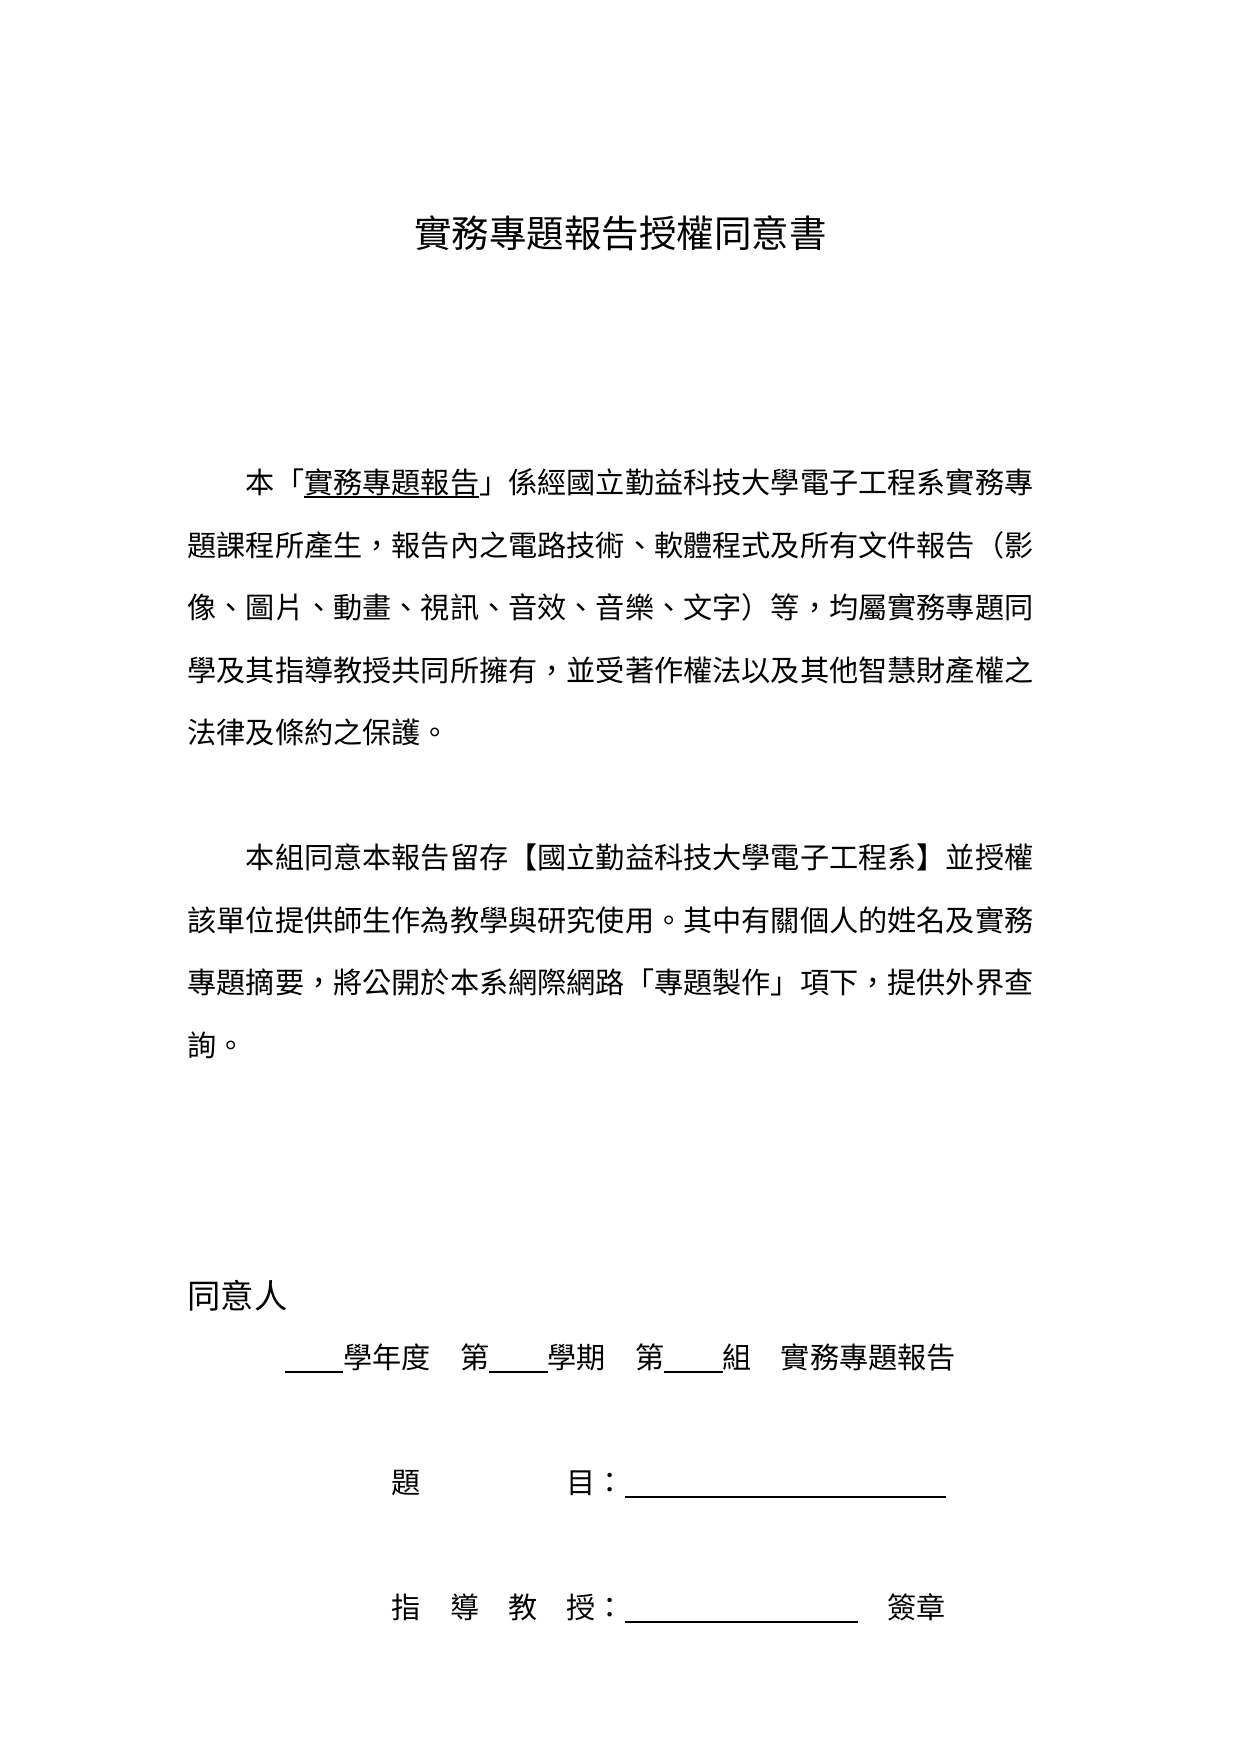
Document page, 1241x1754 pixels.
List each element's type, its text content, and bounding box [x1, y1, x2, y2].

text 學年度 第 學期 第 組 實務專題報告 [187, 1314, 1053, 1377]
text 指 導 教 授： 簽章 [187, 1564, 1053, 1627]
text 實務專題報告授權同意書 [187, 189, 1053, 252]
text 本組同意本報告留存【國立勤益科技大學電子工程系】並授權該單位提供師生作為教學與研究使用。其中有關個人的姓名及實務專題摘要，將公開於本系網際網路「專題製作」項下，提供外界查詢。 [187, 814, 1053, 1064]
text 題 目： [187, 1439, 1053, 1502]
text 本「實務專題報告」係經國立勤益科技大學電子工程系實務專題課程所產生，報告內之電路技術、軟體程式及所有文件報告（影像、圖片、動畫、視訊、音效、音樂、文字）等，均屬實務專題同學及其指導教授共同所擁有，並受著作權法以及其他智慧財產權之法律及條約之保護。 [187, 439, 1053, 752]
text 同意人 [187, 1252, 1053, 1314]
